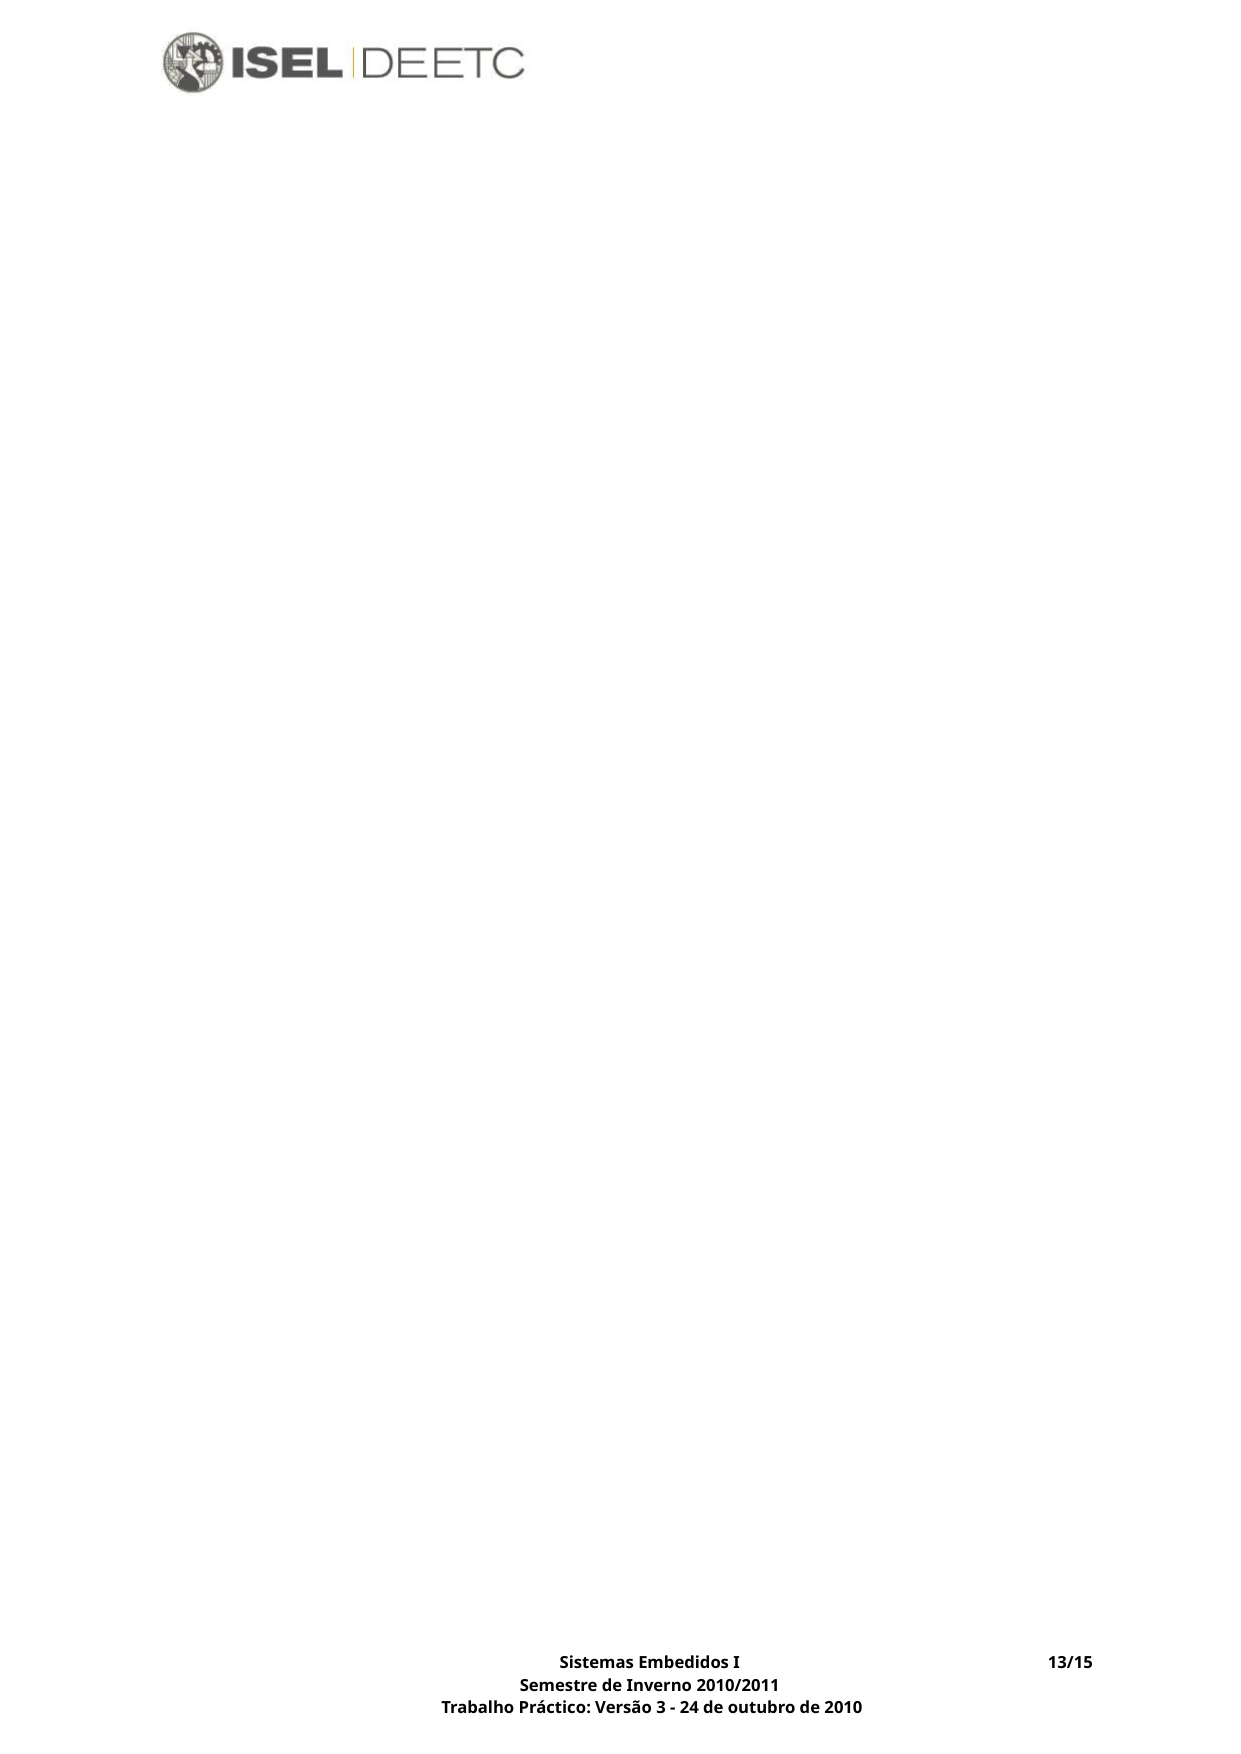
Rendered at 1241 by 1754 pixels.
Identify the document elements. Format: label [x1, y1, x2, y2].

picture [153, 17, 555, 118]
